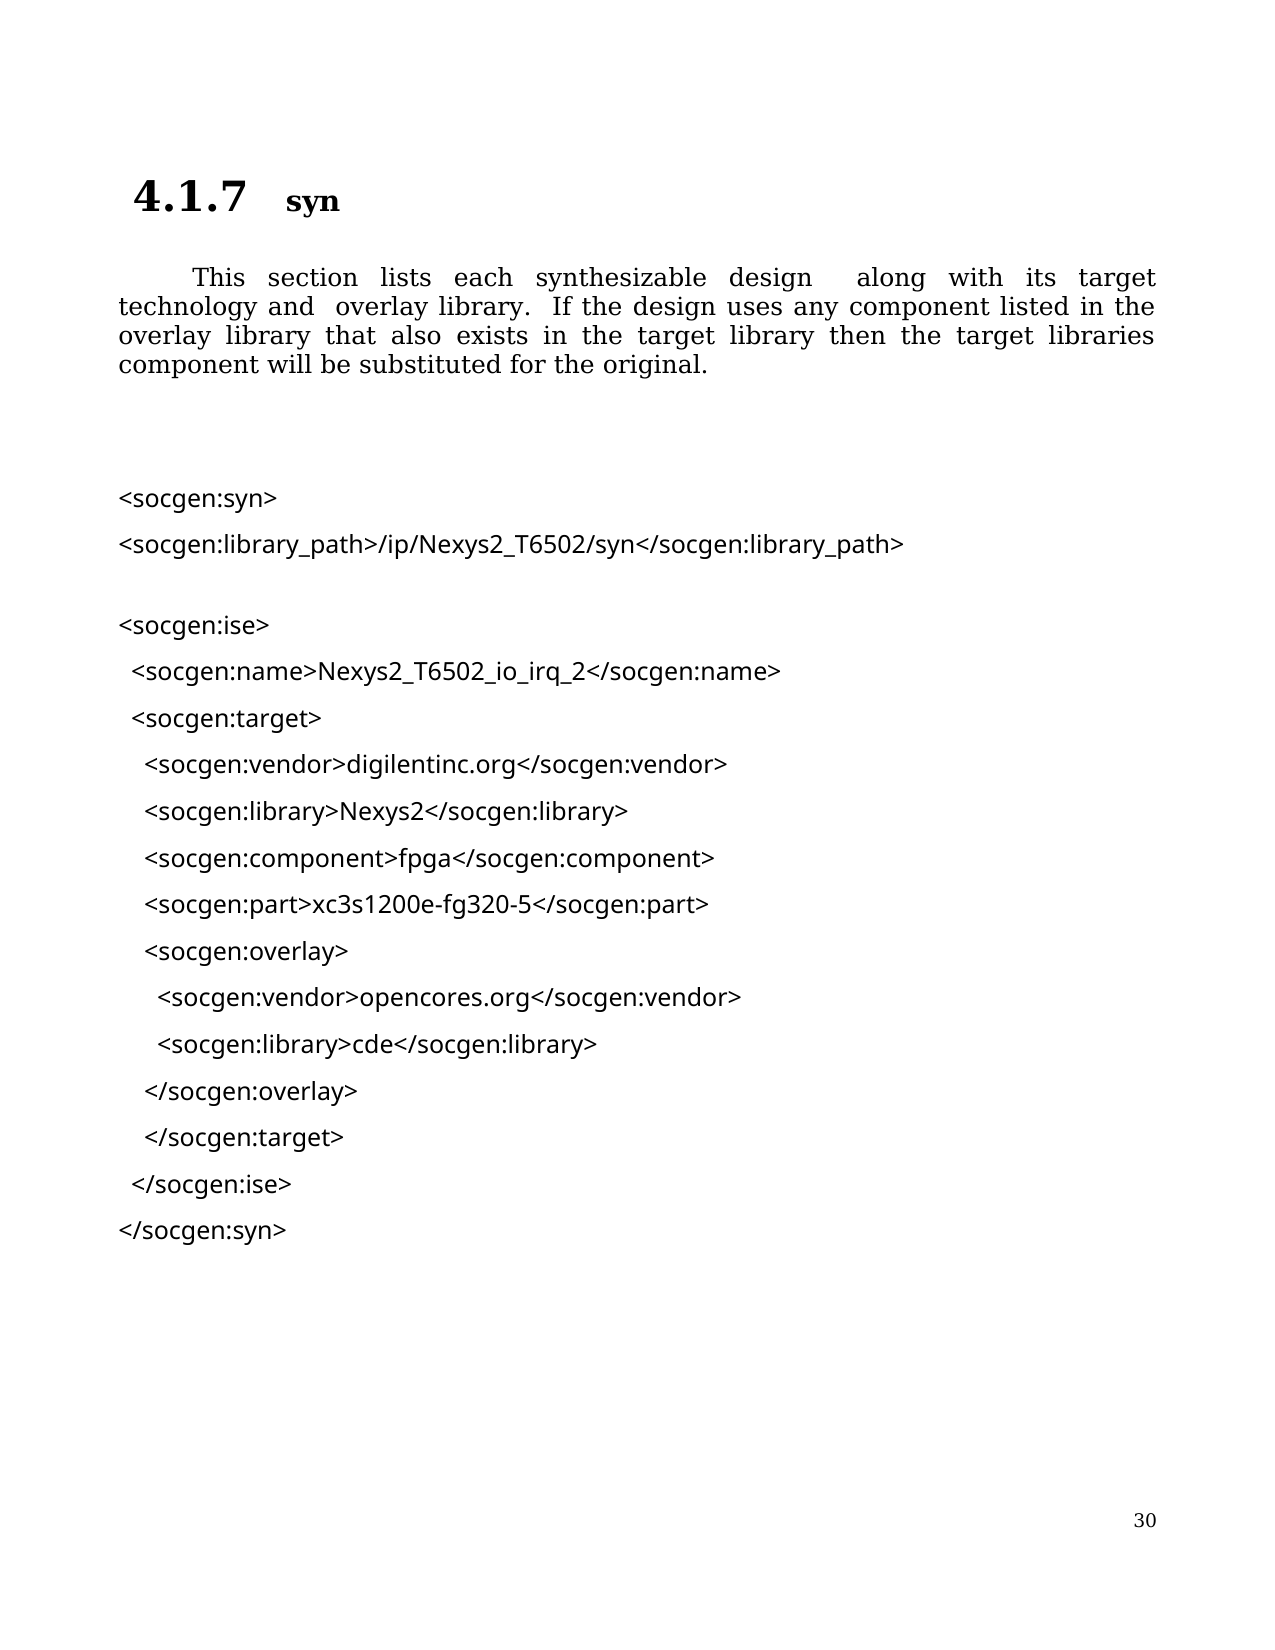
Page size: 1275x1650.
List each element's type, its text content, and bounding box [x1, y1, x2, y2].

text <socgen:target> [118, 701, 1157, 735]
text <socgen:vendor>opencores.org</socgen:vendor> [118, 980, 1157, 1014]
text </socgen:syn> [118, 1213, 1157, 1247]
text </socgen:target> [118, 1120, 1157, 1154]
text <socgen:vendor>digilentinc.org</socgen:vendor> [118, 747, 1157, 781]
text <socgen:overlay> [118, 933, 1157, 967]
text <socgen:component>fpga</socgen:component> [118, 840, 1157, 874]
text <socgen:ise> [118, 607, 1157, 642]
text <socgen:library>cde</socgen:library> [118, 1027, 1157, 1061]
text <socgen:part>xc3s1200e-fg320-5</socgen:part> [118, 887, 1157, 921]
text <socgen:library_path>/ip/Nexys2_T6502/syn</socgen:library_path> [118, 527, 1157, 561]
subtitle syn [118, 172, 1157, 221]
text <socgen:syn> [118, 480, 1157, 514]
text <socgen:library>Nexys2</socgen:library> [118, 794, 1157, 828]
text </socgen:ise> [118, 1166, 1157, 1200]
text <socgen:name>Nexys2_T6502_io_irq_2</socgen:name> [118, 654, 1157, 688]
text This section lists each synthesizable design along with its target technology and overlay library. If the design uses any component listed in the overlay library that also exists in the target library then the target libraries component will be substituted for the original. [118, 263, 1157, 379]
text </socgen:overlay> [118, 1073, 1157, 1107]
